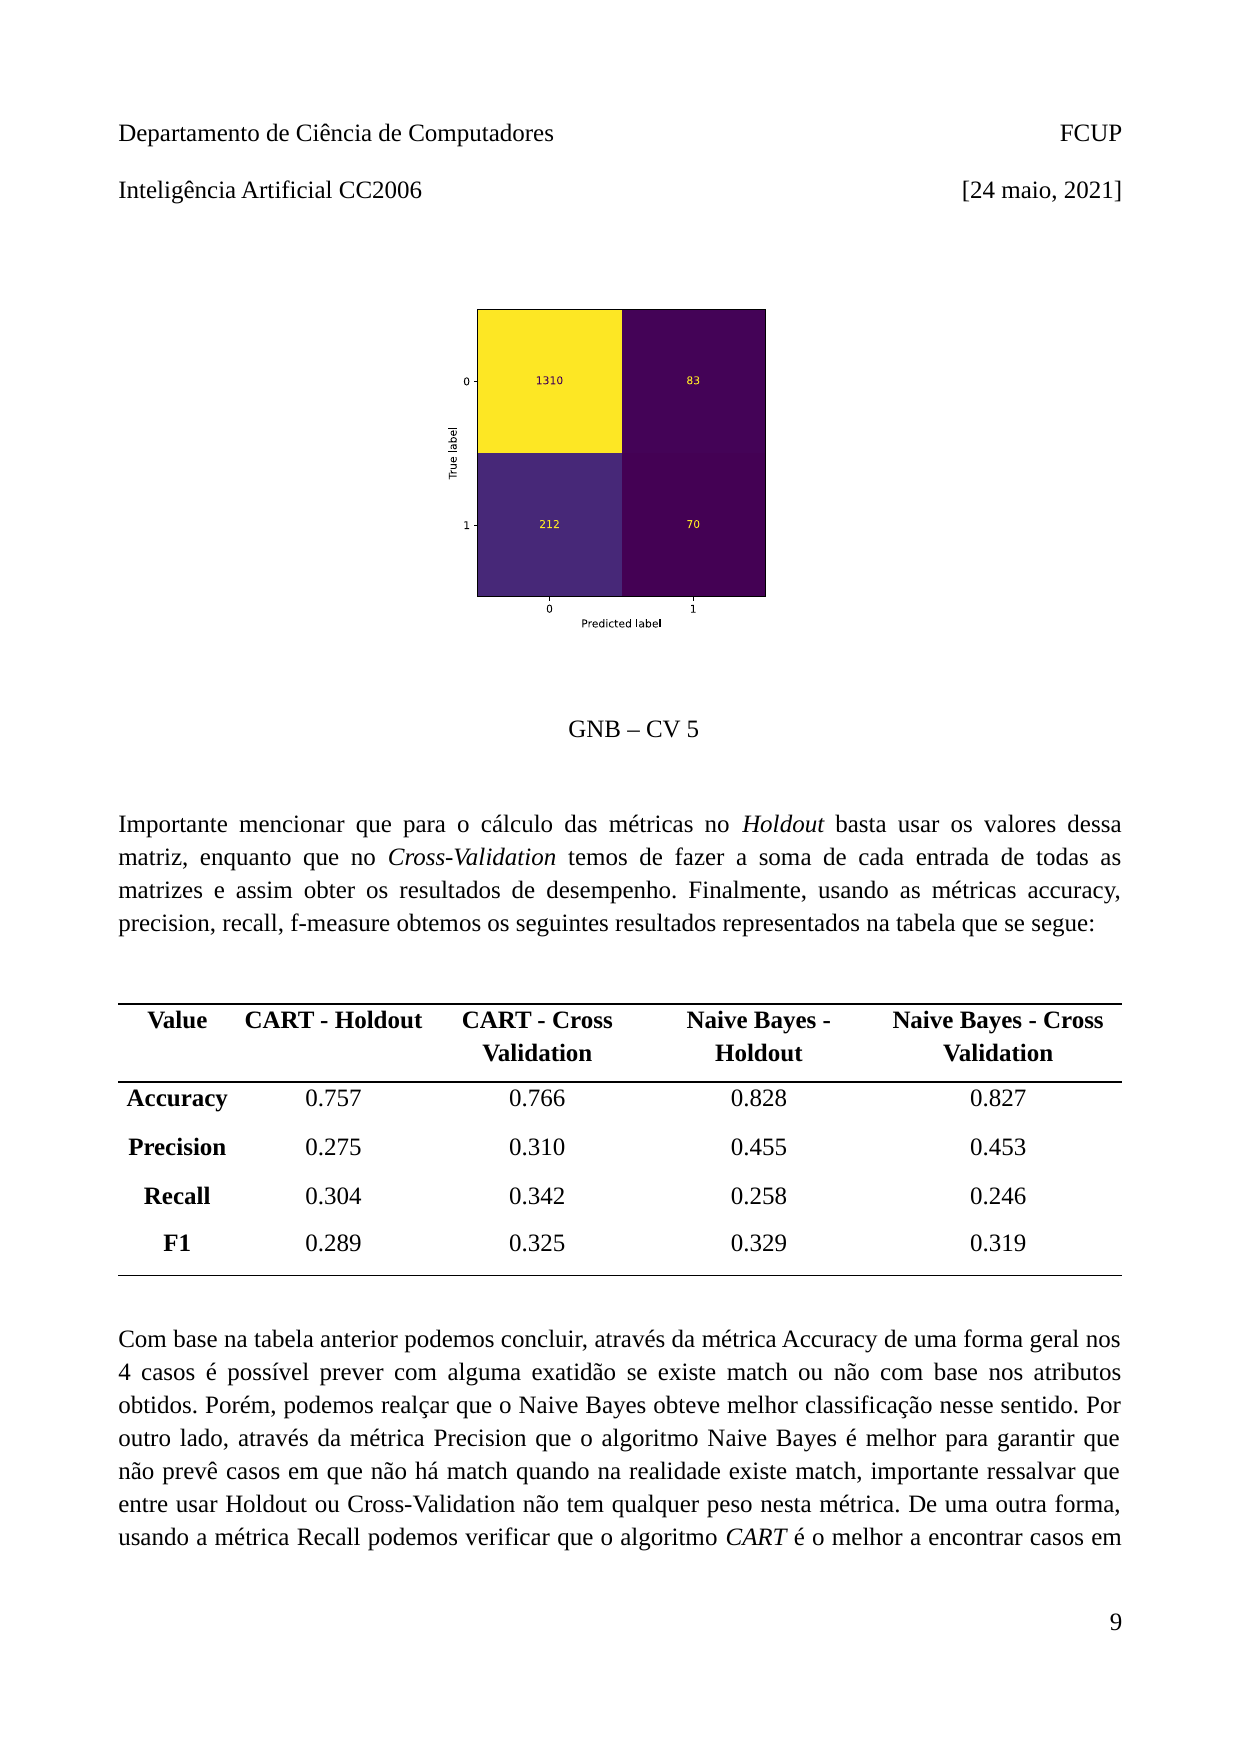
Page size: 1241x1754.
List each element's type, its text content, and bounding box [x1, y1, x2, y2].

table_cell 0.319 [874, 1228, 1122, 1274]
table_cell 0.757 [236, 1083, 431, 1132]
table_cell Recall [118, 1181, 236, 1228]
table_cell 0.304 [236, 1181, 431, 1228]
table_header Value [118, 1005, 236, 1081]
table_header Naive Bayes - Holdout [644, 1005, 874, 1081]
table_cell 0.275 [236, 1133, 431, 1181]
table_cell 0.827 [874, 1083, 1122, 1132]
table_header Naive Bayes - Cross Validation [874, 1005, 1122, 1081]
text GNB – CV 5 [118, 714, 1122, 742]
table_cell 0.289 [236, 1228, 431, 1274]
table_header CART - Cross Validation [431, 1005, 643, 1081]
table_cell 0.246 [874, 1181, 1122, 1228]
table_cell 0.766 [431, 1083, 643, 1132]
table_cell 0.310 [431, 1133, 643, 1181]
text Importante mencionar que para o cálculo das métricas no Holdout basta usar os valores dessa matriz, enquanto que no Cross-Validation temos de fazer a soma de cada entrada de todas as matrizes e assim obter os resultados de desempenho. Finalmente, usando as métricas accuracy, precision, recall, f-measure obtemos os seguintes resultados representados na tabela que se segue: [118, 809, 1122, 937]
text Com base na tabela anterior podemos concluir, através da métrica Accuracy de uma forma geral nos 4 casos é possível prever com alguma exatidão se existe match ou não com base nos atributos obtidos. Porém, podemos realçar que o Naive Bayes obteve melhor classificação nesse sentido. Por outro lado, através da métrica Precision que o algoritmo Naive Bayes é melhor para garantir que não prevê casos em que não há match quando na realidade existe match, importante ressalvar que entre usar Holdout ou Cross-Validation não tem qualquer peso nesta métrica. De uma outra forma, usando a métrica Recall podemos verificar que o algoritmo CART é o melhor a encontrar casos em [118, 1324, 1122, 1551]
table_cell Precision [118, 1133, 236, 1181]
table_header CART - Holdout [236, 1005, 431, 1081]
table_cell Accuracy [118, 1083, 236, 1132]
table_cell 0.828 [644, 1083, 874, 1132]
table_cell 0.455 [644, 1133, 874, 1181]
table_cell 0.453 [874, 1133, 1122, 1181]
table_cell 0.325 [431, 1228, 643, 1274]
table_cell 0.342 [431, 1181, 643, 1228]
table_cell F1 [118, 1228, 236, 1274]
table_cell 0.329 [644, 1228, 874, 1274]
table_cell 0.258 [644, 1181, 874, 1228]
